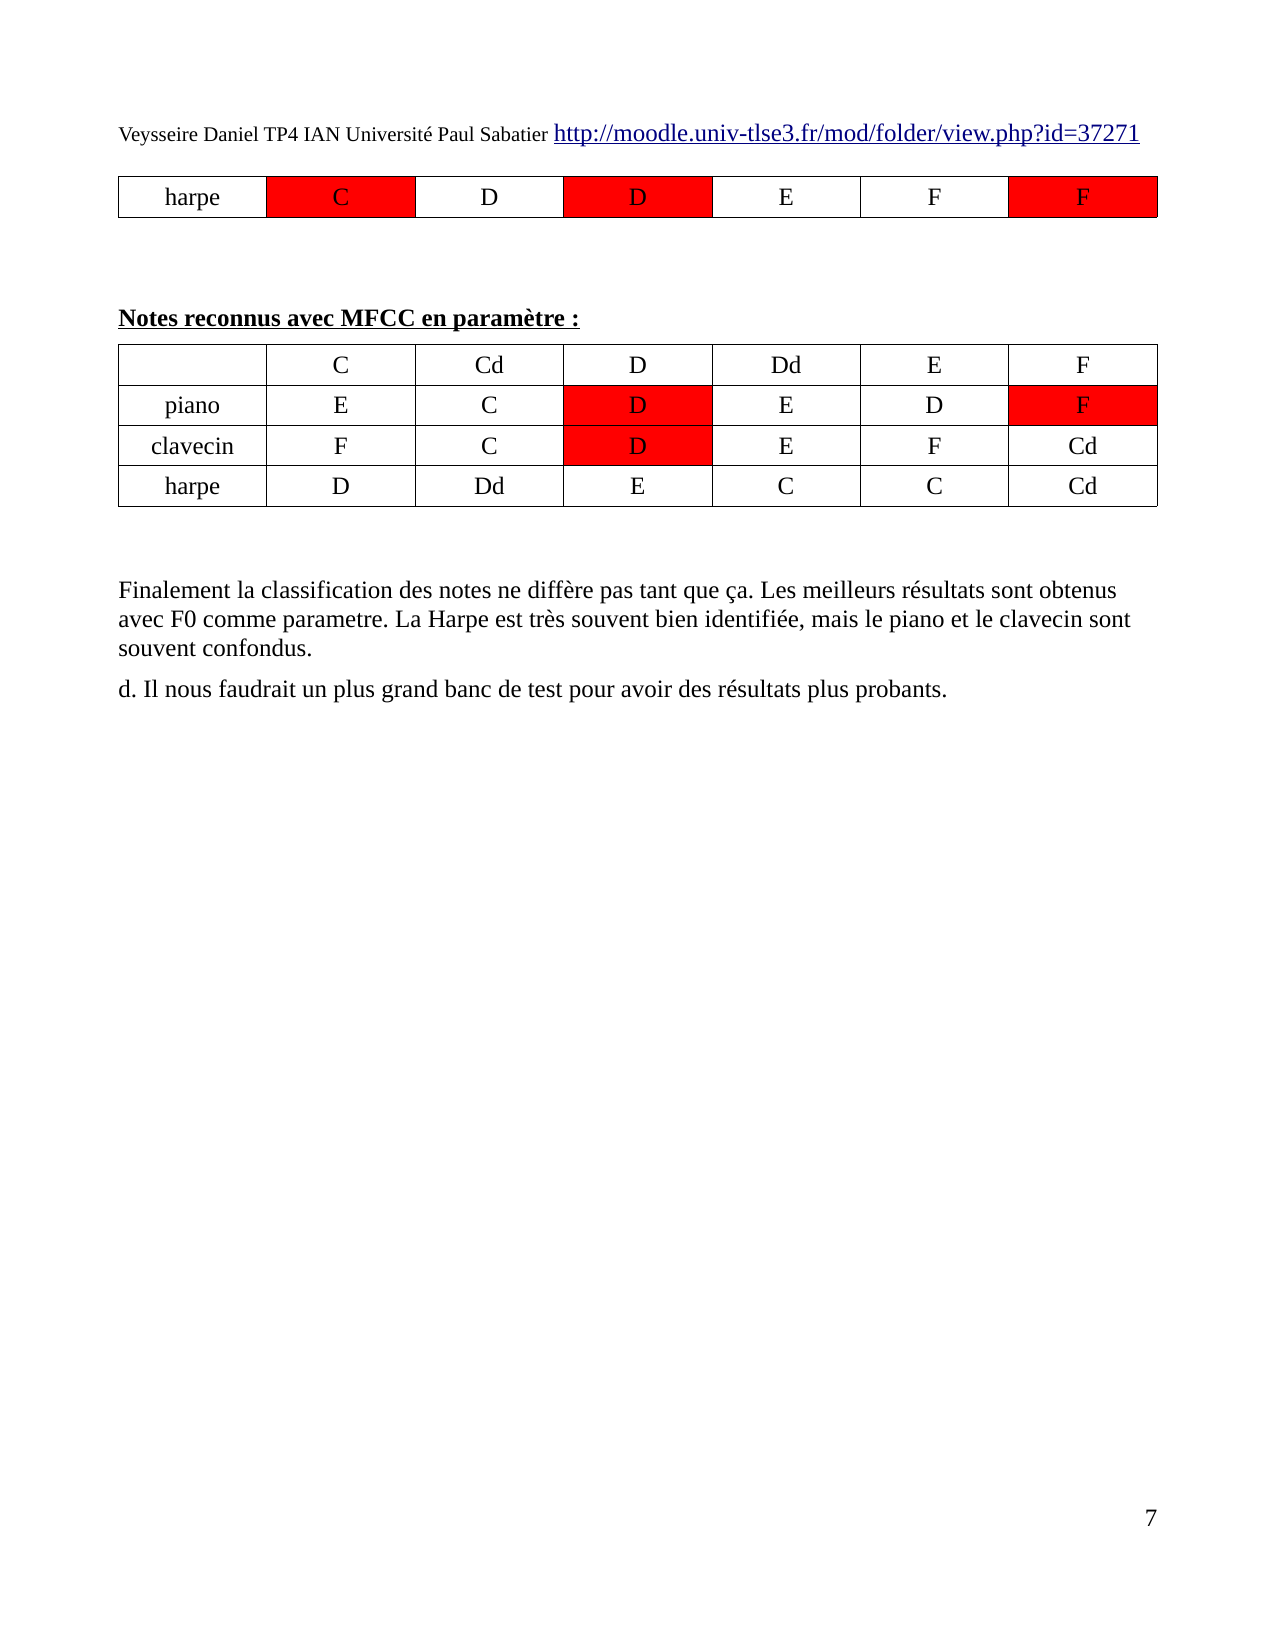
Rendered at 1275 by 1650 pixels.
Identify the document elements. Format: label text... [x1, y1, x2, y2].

table_cell Cd [1009, 426, 1157, 465]
table_cell C [713, 466, 860, 506]
table_cell C [861, 466, 1008, 506]
table_header E [861, 345, 1008, 384]
table_cell F [861, 177, 1008, 217]
table_cell piano [119, 386, 266, 425]
table_cell D [267, 466, 415, 506]
table_cell C [416, 426, 563, 465]
table_cell Cd [1009, 466, 1157, 506]
table_cell D [416, 177, 563, 217]
table_cell harpe [119, 177, 266, 217]
table_cell F [267, 426, 415, 465]
table_header D [564, 345, 712, 384]
table_cell clavecin [119, 426, 266, 465]
table_cell E [713, 177, 860, 217]
table_cell harpe [119, 466, 266, 506]
table_cell F [1009, 177, 1157, 217]
table_cell E [713, 386, 860, 425]
table_header [119, 345, 266, 384]
table_cell D [564, 386, 712, 425]
table_cell C [416, 386, 563, 425]
text Notes reconnus avec MFCC en paramètre : [118, 303, 1157, 332]
table_cell E [564, 466, 712, 506]
text d. Il nous faudrait un plus grand banc de test pour avoir des résultats plus probants. [118, 674, 1157, 703]
table_cell D [861, 386, 1008, 425]
table_cell Dd [416, 466, 563, 506]
table_cell E [713, 426, 860, 465]
table_cell C [267, 177, 415, 217]
table_cell F [861, 426, 1008, 465]
text Finalement la classification des notes ne diffère pas tant que ça. Les meilleurs résultats sont obtenus avec F0 comme parametre. La Harpe est très souvent bien identifiée, mais le piano et le clavecin sont souvent confondus. [118, 576, 1157, 662]
table_header F [1009, 345, 1157, 384]
table_cell D [564, 426, 712, 465]
table_cell D [564, 177, 712, 217]
table_header Dd [713, 345, 860, 384]
table_cell F [1009, 386, 1157, 425]
table_header C [267, 345, 415, 384]
table_header Cd [416, 345, 563, 384]
table_cell E [267, 386, 415, 425]
